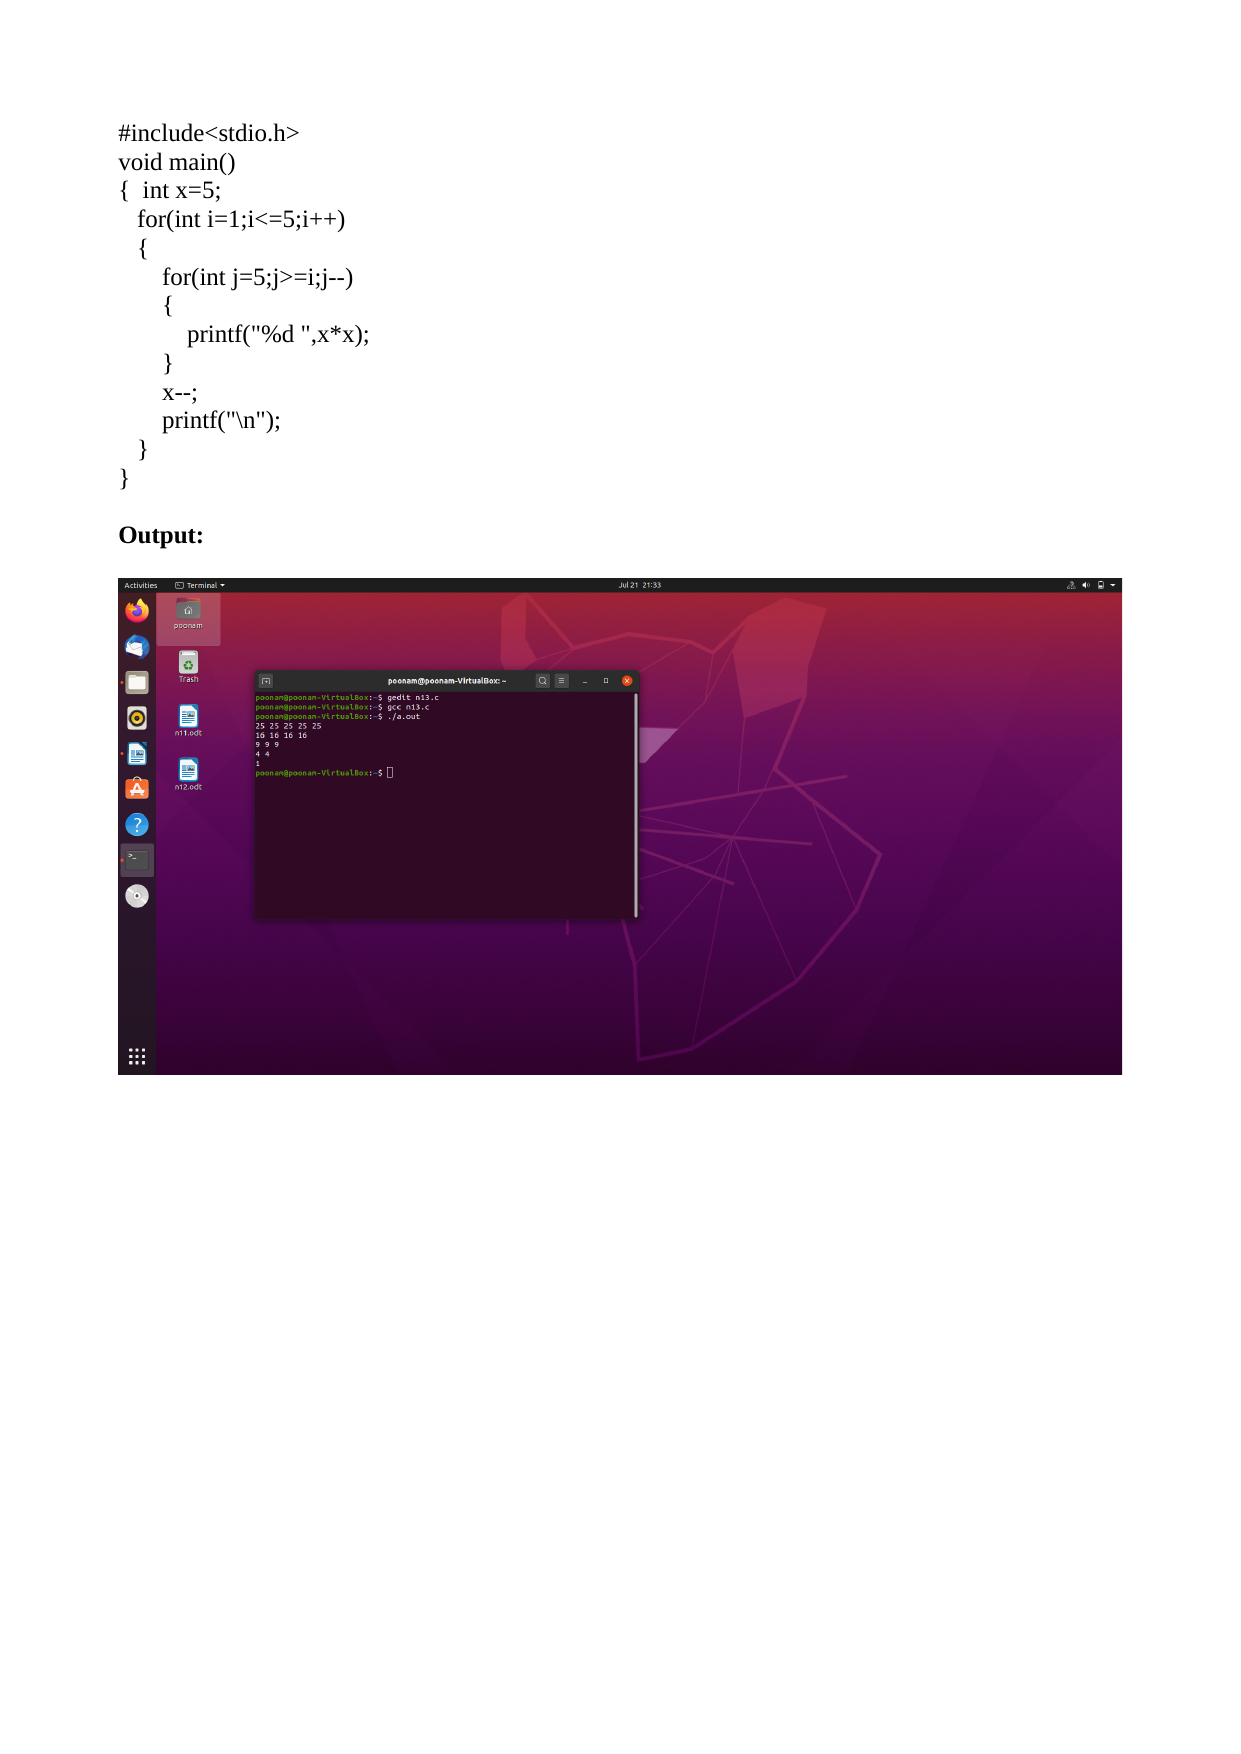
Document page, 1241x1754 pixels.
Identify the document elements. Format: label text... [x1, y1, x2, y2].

text x--; [118, 377, 1122, 406]
text } [118, 348, 1122, 377]
text printf("\n"); [118, 406, 1122, 434]
text void main() [118, 147, 1122, 176]
text Output: [118, 521, 1122, 549]
text printf("%d ",x*x); [118, 319, 1122, 348]
text } [118, 463, 1122, 492]
text { [118, 291, 1122, 319]
text for(int i=1;i<=5;i++) [118, 204, 1122, 233]
text { [118, 233, 1122, 262]
text for(int j=5;j>=i;j--) [118, 262, 1122, 291]
text #include<stdio.h> [118, 118, 1122, 147]
picture [118, 578, 1123, 1075]
text } [118, 434, 1122, 463]
text { int x=5; [118, 176, 1122, 204]
